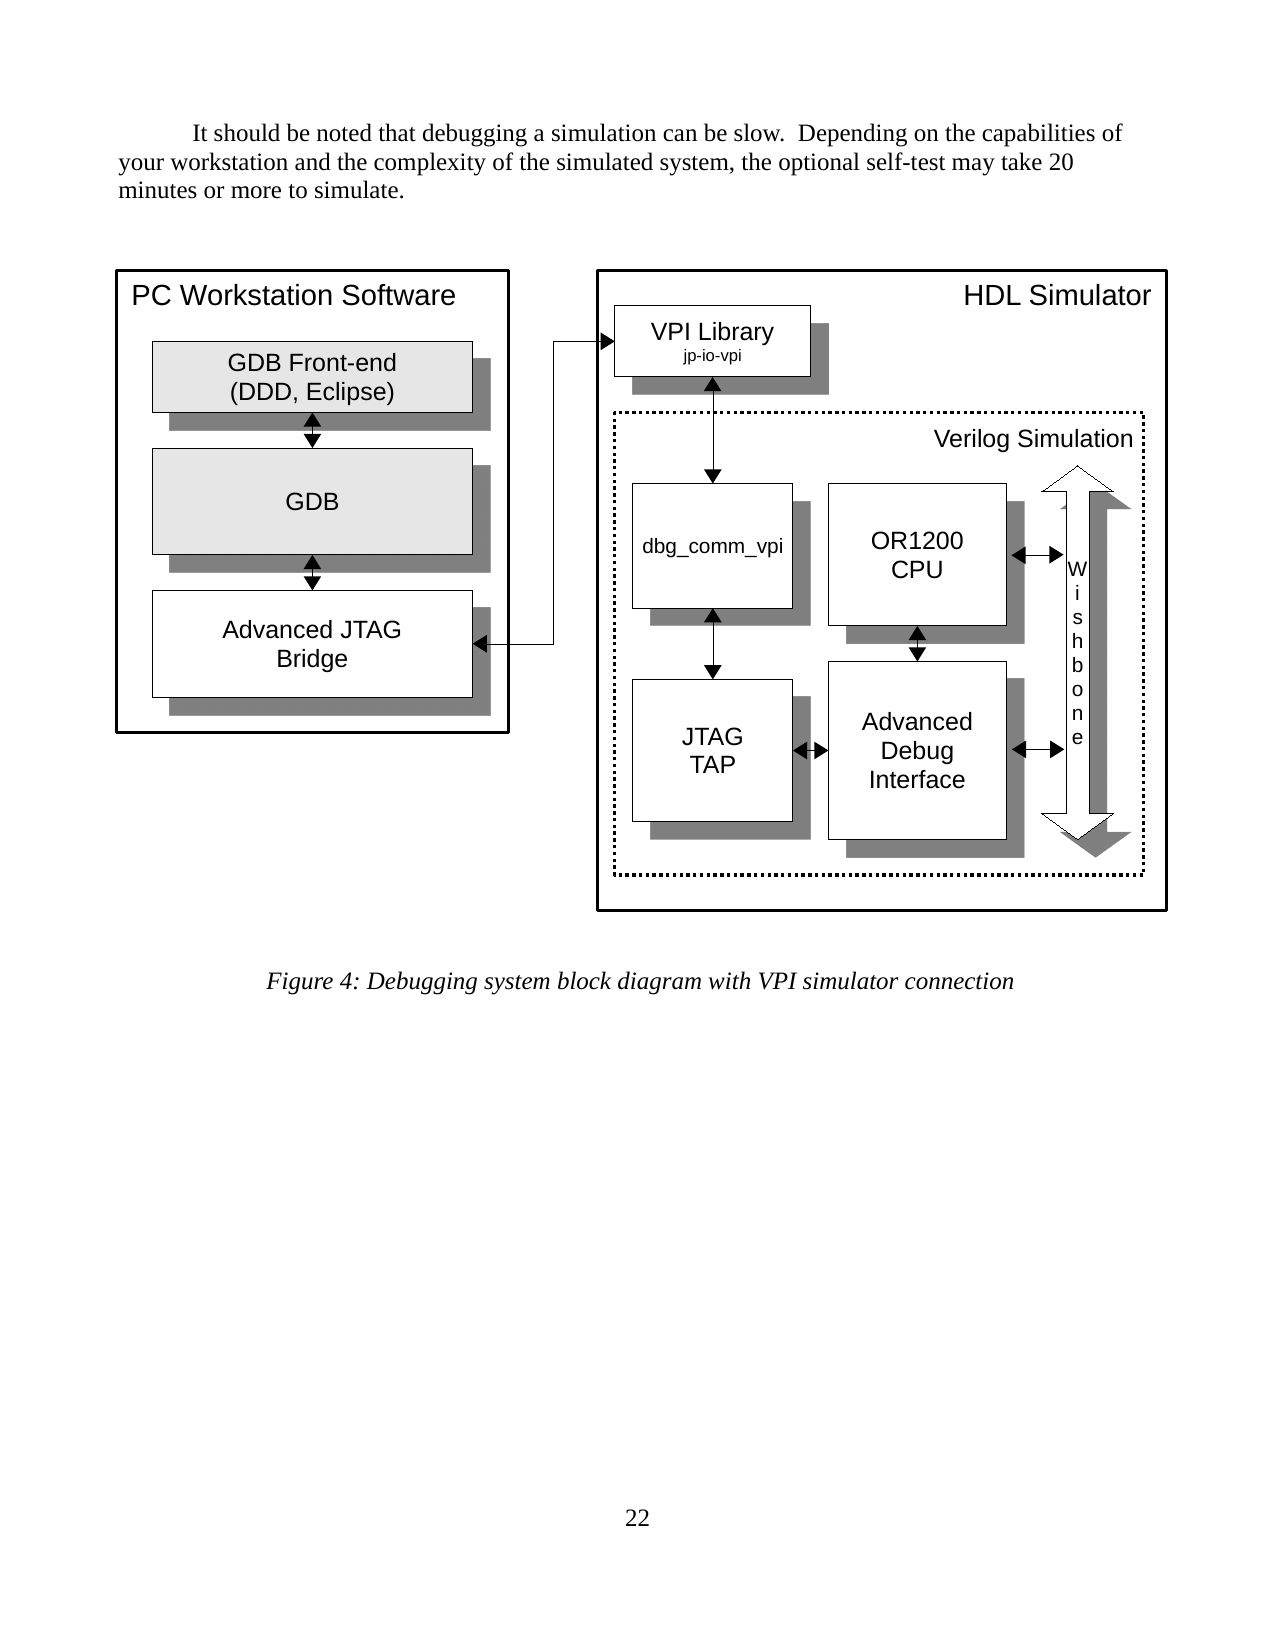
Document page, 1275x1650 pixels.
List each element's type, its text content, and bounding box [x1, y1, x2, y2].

text Figure 4: Debugging system block diagram with VPI simulator connection [115, 966, 1168, 995]
text It should be noted that debugging a simulation can be slow. Depending on the capabilities of your workstation and the complexity of the simulated system, the optional self-test may take 20 minutes or more to simulate. [118, 118, 1157, 204]
